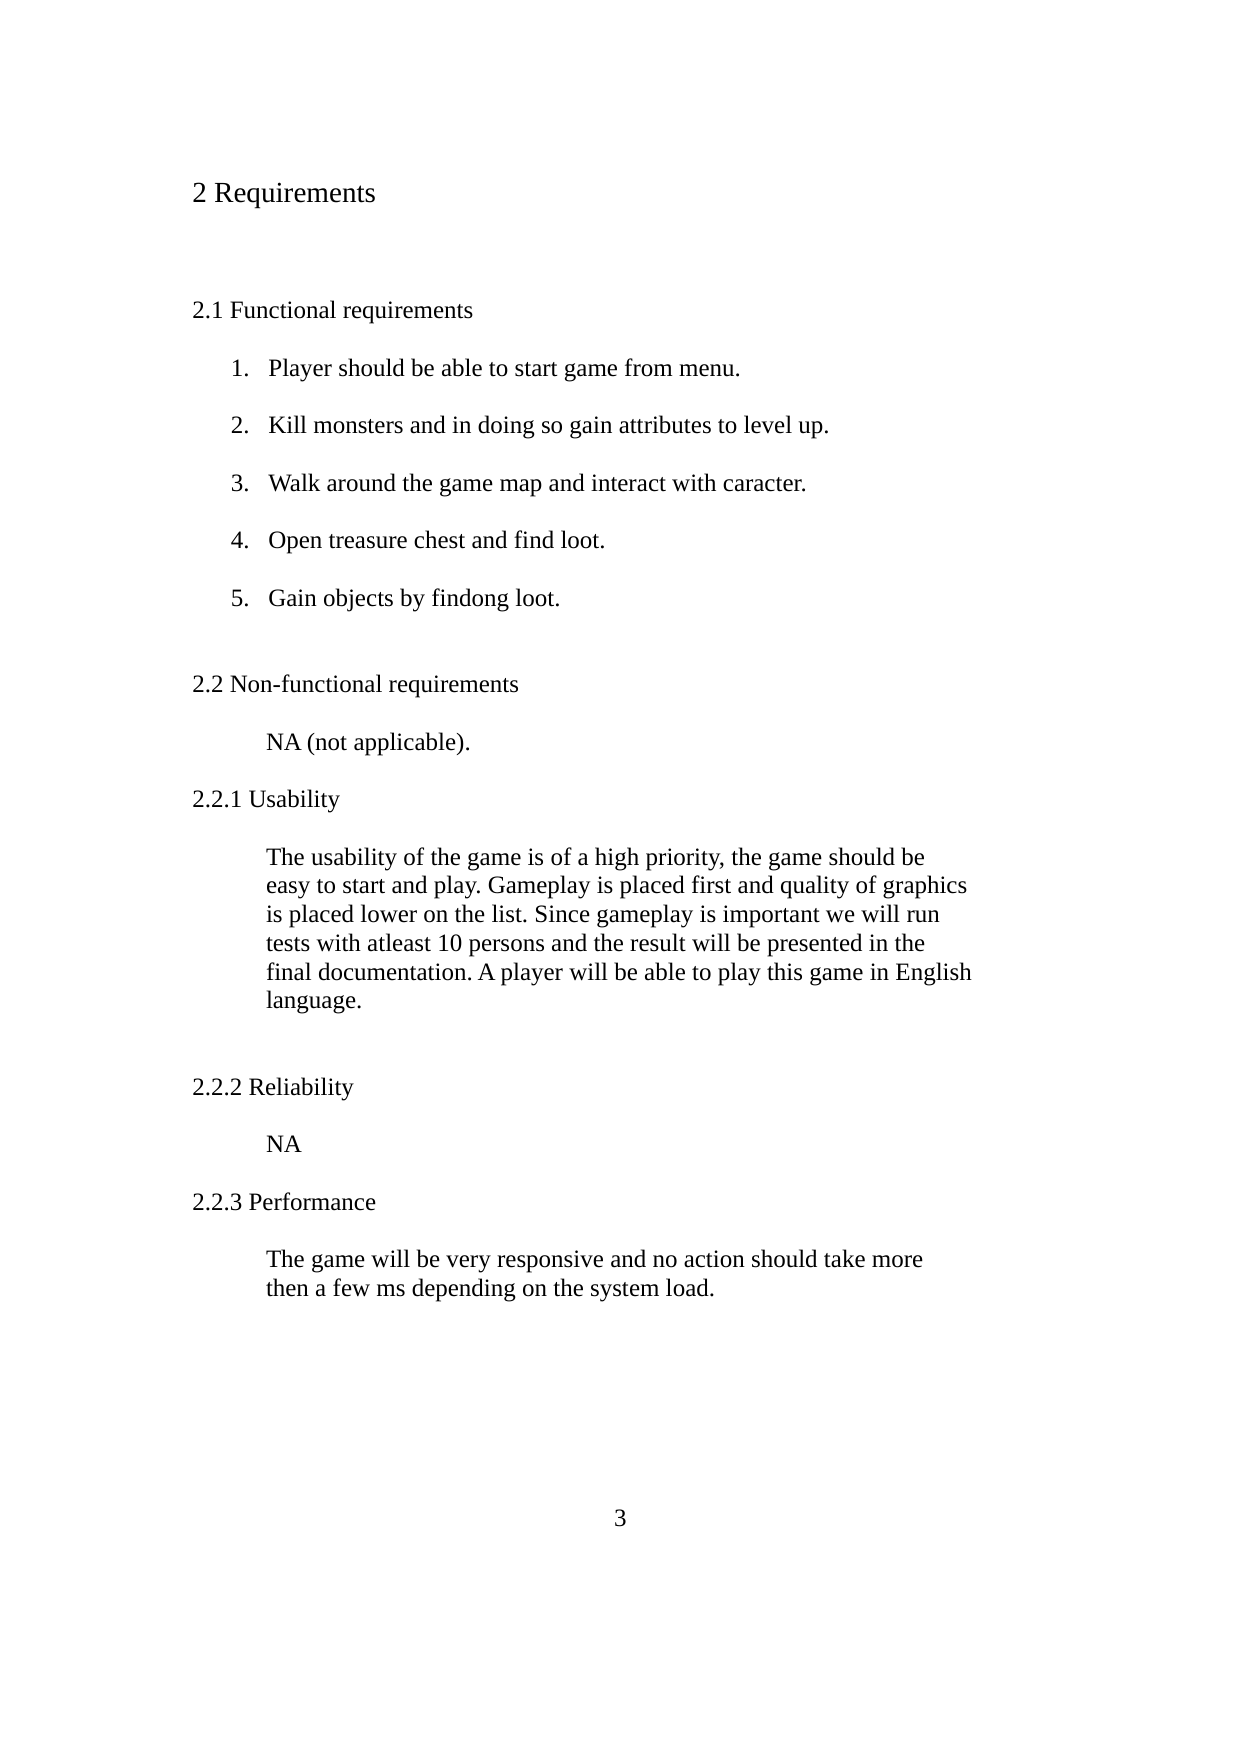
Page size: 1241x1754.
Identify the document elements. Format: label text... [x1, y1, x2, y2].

text 2.2.1 Usability [118, 784, 1122, 813]
text is placed lower on the list. Since gameplay is important we will run [118, 899, 1122, 928]
text The game will be very responsive and no action should take more [118, 1244, 1122, 1273]
text 2.2.2 Reliability [118, 1072, 1122, 1100]
text 2 Requirements [118, 176, 1122, 209]
text language. [118, 985, 1122, 1014]
list Gain objects by findong loot. [231, 583, 1122, 612]
text tests with atleast 10 persons and the result will be presented in the [118, 928, 1122, 957]
text NA (not applicable). [118, 727, 1122, 755]
list Player should be able to start game from menu. [231, 353, 1122, 382]
text final documentation. A player will be able to play this game in English [118, 957, 1122, 985]
text 2.1 Functional requirements [118, 295, 1122, 324]
text easy to start and play. Gameplay is placed first and quality of graphics [118, 870, 1122, 899]
text NA [118, 1129, 1122, 1158]
text 2.2.3 Performance [118, 1187, 1122, 1215]
text then a few ms depending on the system load. [118, 1273, 1122, 1302]
list Open treasure chest and find loot. [231, 525, 1122, 554]
list Walk around the game map and interact with caracter. [231, 468, 1122, 497]
text The usability of the game is of a high priority, the game should be [118, 842, 1122, 870]
text 3 [118, 1503, 1122, 1532]
list Kill monsters and in doing so gain attributes to level up. [231, 410, 1122, 439]
text 2.2 Non-functional requirements [118, 669, 1122, 698]
